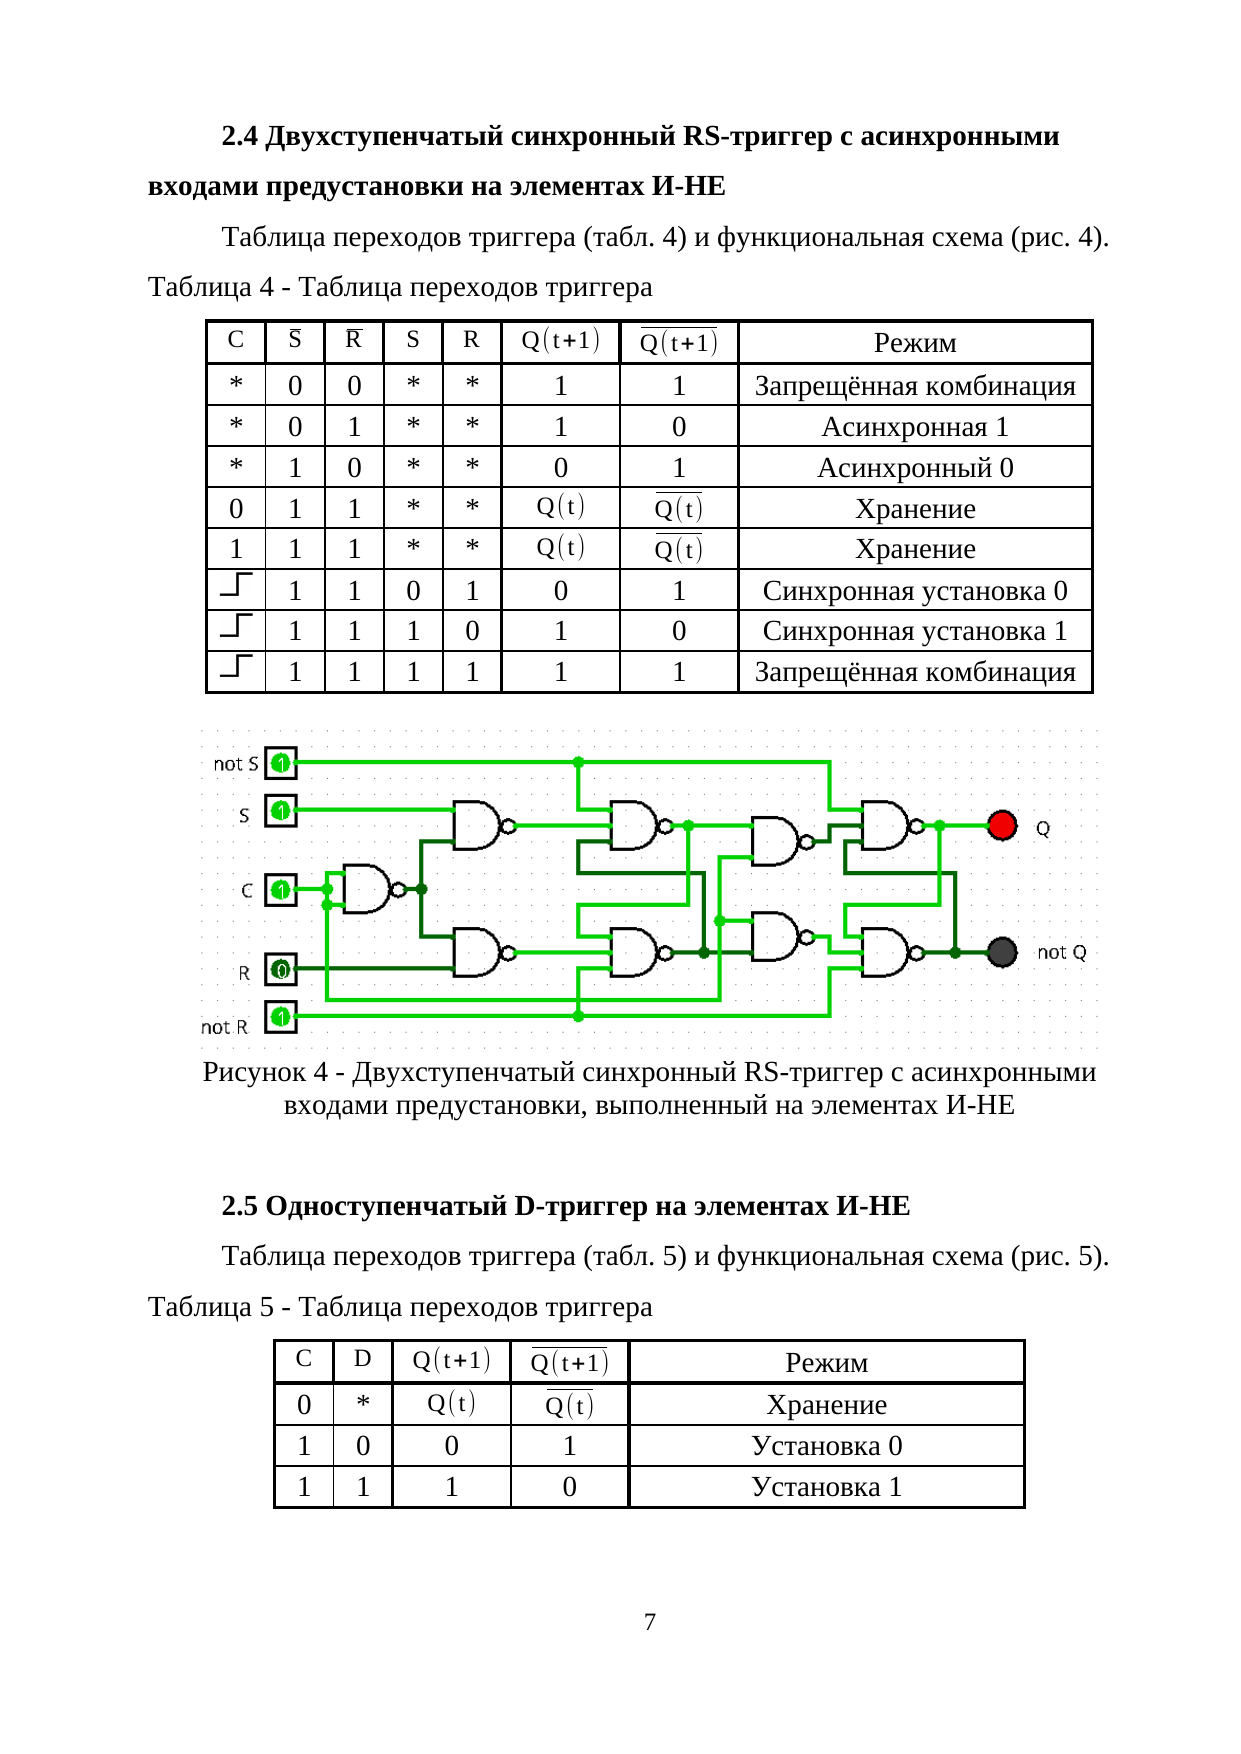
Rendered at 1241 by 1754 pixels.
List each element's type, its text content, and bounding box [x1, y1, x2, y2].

table_cell * [385, 365, 442, 404]
table_header [622, 323, 737, 362]
table_cell 0 [208, 488, 265, 527]
table_header [267, 323, 323, 362]
table_cell [503, 488, 619, 527]
table_cell 1 [266, 447, 324, 486]
table_cell 0 [621, 406, 737, 445]
table_cell 0 [326, 447, 383, 486]
table_cell * [385, 529, 442, 568]
table_cell * [444, 406, 500, 445]
table_header [335, 1342, 391, 1381]
table_cell 1 [326, 652, 383, 691]
table_cell 1 [621, 365, 737, 404]
table_cell 1 [621, 652, 737, 691]
table_cell Запрещённая комбинация [740, 652, 1091, 691]
table_cell 0 [503, 570, 619, 609]
table_header [385, 323, 441, 362]
table_cell Асинхронный 0 [740, 447, 1091, 486]
table_header [503, 323, 618, 362]
table_cell * [208, 365, 265, 404]
table_cell 1 [326, 529, 383, 568]
table_cell [394, 1385, 510, 1424]
text Таблица 5 - Таблица переходов триггера [148, 1289, 1152, 1322]
table_cell [208, 570, 265, 609]
table_cell 1 [503, 652, 619, 691]
table_cell 1 [326, 570, 383, 609]
table_cell 1 [326, 406, 383, 445]
table_cell 0 [326, 365, 383, 404]
table_cell 0 [334, 1426, 391, 1465]
table_cell [621, 529, 737, 568]
table_cell * [334, 1385, 391, 1424]
table_cell 1 [276, 1467, 333, 1506]
table_cell 1 [444, 570, 500, 609]
table_cell * [385, 406, 442, 445]
table_cell 1 [266, 529, 324, 568]
table_cell 1 [266, 611, 324, 650]
table_cell 1 [503, 611, 619, 650]
table_cell 0 [621, 611, 737, 650]
table_header [326, 323, 382, 362]
table_cell * [444, 365, 500, 404]
table_header [444, 323, 500, 362]
table_cell * [208, 447, 265, 486]
table_cell 1 [208, 529, 265, 568]
table_cell [208, 652, 265, 691]
picture [219, 654, 253, 677]
table_cell 1 [621, 447, 737, 486]
table_cell Асинхронная 1 [740, 406, 1091, 445]
picture [193, 725, 1107, 1054]
table_cell Установка 0 [631, 1426, 1023, 1465]
table_cell * [385, 488, 442, 527]
text Таблица переходов триггера (табл. 5) и функциональная схема (рис. 5). [148, 1238, 1152, 1272]
table_cell 0 [503, 447, 619, 486]
table_cell Хранение [740, 529, 1091, 568]
table_cell * [444, 488, 500, 527]
table_cell Хранение [631, 1385, 1023, 1424]
table_cell 1 [266, 488, 324, 527]
table_cell Запрещённая комбинация [740, 365, 1091, 404]
table_header Режим [631, 1342, 1023, 1381]
table_cell * [208, 406, 265, 445]
table_cell 1 [385, 611, 442, 650]
table_cell 1 [266, 570, 324, 609]
table_cell Хранение [740, 488, 1091, 527]
table_cell Синхронная установка 1 [740, 611, 1091, 650]
table_cell 1 [385, 652, 442, 691]
table_cell 1 [503, 406, 619, 445]
text Таблица 4 - Таблица переходов триггера [148, 269, 1152, 303]
table_cell * [444, 529, 500, 568]
table_header Режим [740, 323, 1091, 362]
text Таблица переходов триггера (табл. 4) и функциональная схема (рис. 4). [148, 219, 1152, 252]
table_cell [503, 529, 619, 568]
table_cell 1 [512, 1426, 627, 1465]
table_header [208, 323, 264, 362]
table_cell 0 [394, 1426, 510, 1465]
picture [219, 613, 253, 637]
table_cell 1 [276, 1426, 333, 1465]
table_cell [512, 1385, 627, 1424]
table_cell 1 [326, 611, 383, 650]
text 2.5 Одноступенчатый D-триггер на элементах И-НЕ [148, 1188, 1152, 1222]
table_cell [208, 611, 265, 650]
table_cell 1 [503, 365, 619, 404]
table_header [276, 1342, 332, 1381]
table_cell 0 [276, 1385, 333, 1424]
table_cell 1 [334, 1467, 391, 1506]
table_cell 0 [444, 611, 500, 650]
table_cell Установка 1 [631, 1467, 1023, 1506]
text 2.4 Двухступенчатый синхронный RS-триггер с асинхронными входами предустановки на элементах И-НЕ [148, 118, 1152, 202]
table_cell 1 [444, 652, 500, 691]
table_cell 1 [266, 652, 324, 691]
picture [219, 572, 253, 596]
table_cell [621, 488, 737, 527]
table_cell * [444, 447, 500, 486]
table_cell 0 [512, 1467, 627, 1506]
table_cell Синхронная установка 0 [740, 570, 1091, 609]
table_cell 0 [266, 365, 324, 404]
table_cell 1 [326, 488, 383, 527]
table_header [512, 1342, 627, 1381]
text Рисунок 4 - Двухступенчатый синхронный RS-триггер с асинхронными входами предустановки, выполненный на элементах И-НЕ [193, 1054, 1106, 1121]
table_cell 1 [621, 570, 737, 609]
table_header [394, 1342, 509, 1381]
table_cell 1 [394, 1467, 510, 1506]
table_cell 0 [385, 570, 442, 609]
table_cell 0 [266, 406, 324, 445]
table_cell * [385, 447, 442, 486]
